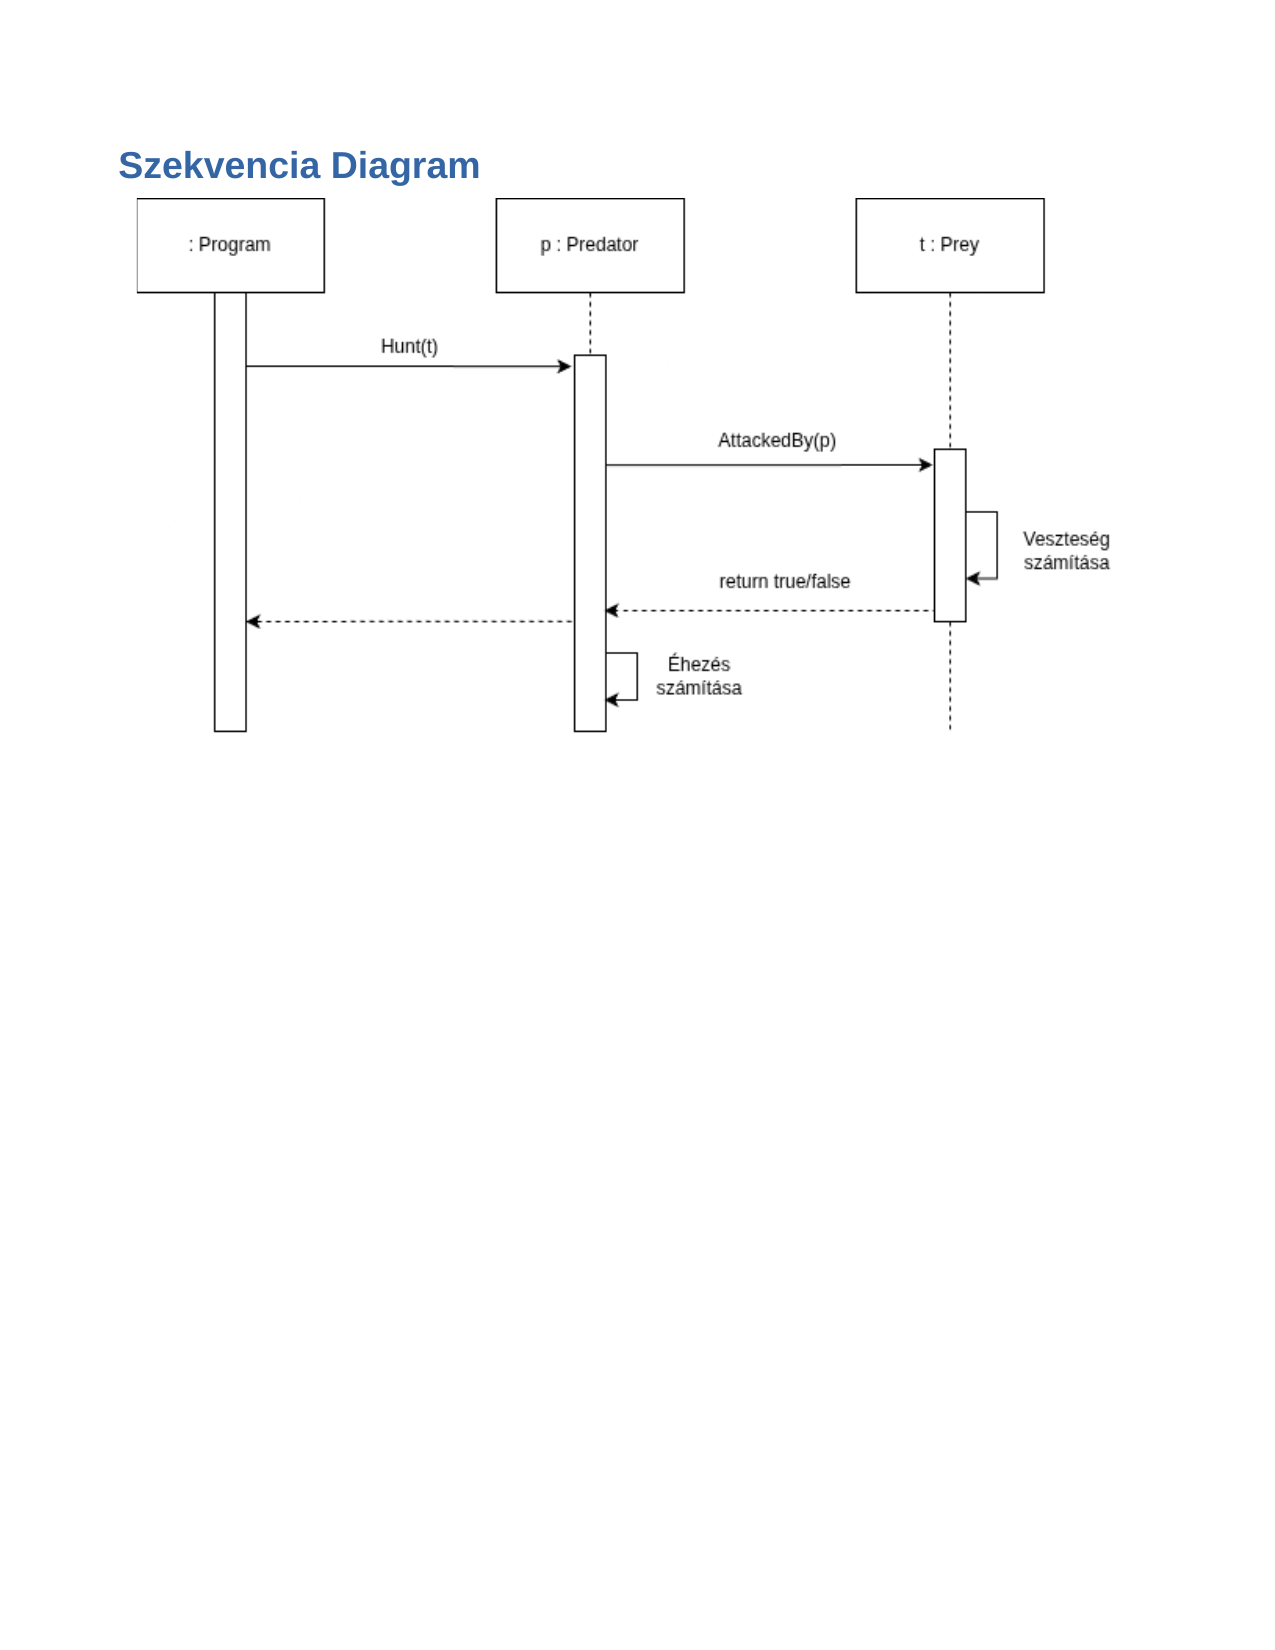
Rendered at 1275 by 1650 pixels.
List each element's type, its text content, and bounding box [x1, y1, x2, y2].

picture [136, 198, 1139, 734]
subtitle Szekvencia Diagram [118, 143, 1157, 186]
